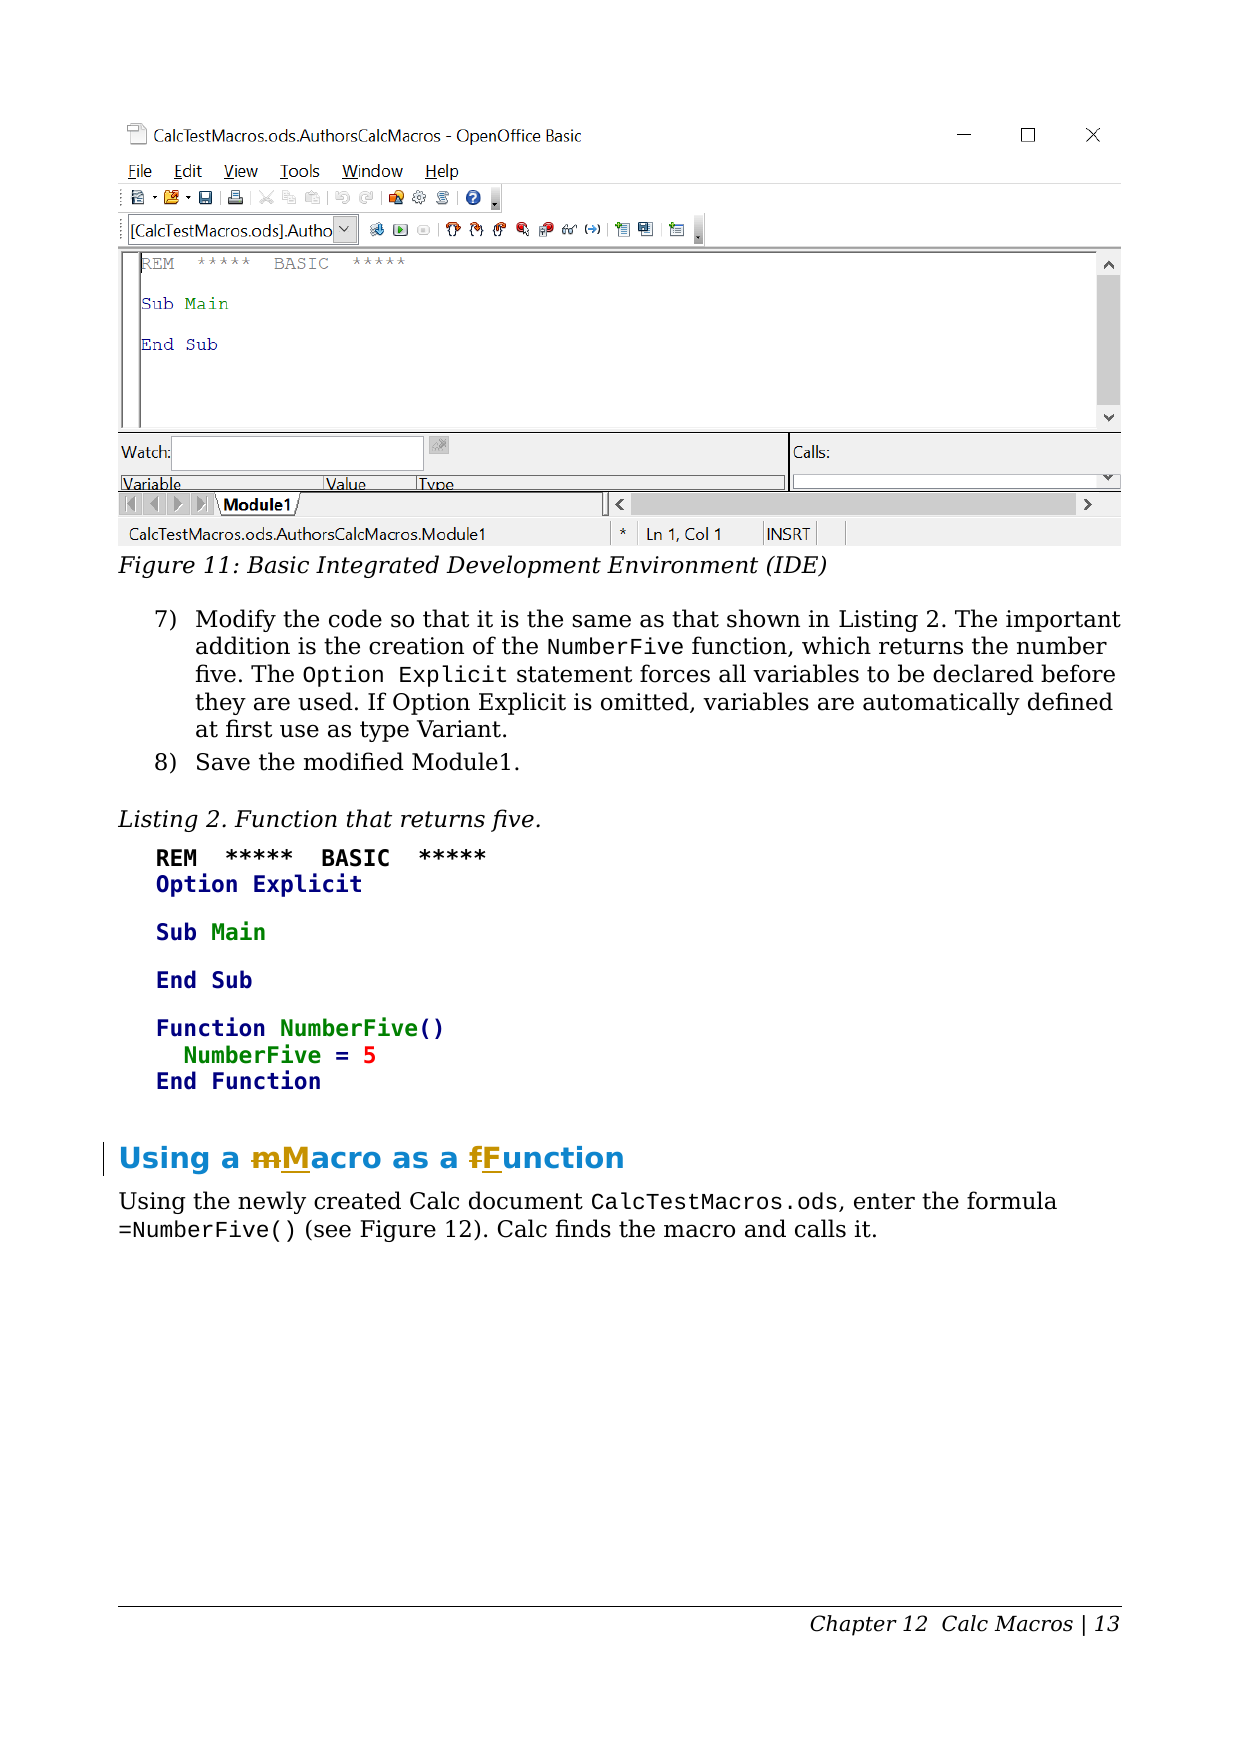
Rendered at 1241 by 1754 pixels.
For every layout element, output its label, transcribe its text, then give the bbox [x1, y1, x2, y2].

text NumberFive = 5 [156, 1042, 1092, 1068]
list Listing 2. Function that returns five. [118, 806, 1122, 832]
text End Function [156, 1068, 1092, 1095]
list Save the modified Module1. [177, 749, 1122, 776]
subtitle Using a Macro as a Function [118, 1142, 1122, 1176]
text REM ***** BASIC ***** [156, 845, 1092, 871]
text Option Explicit [156, 871, 1092, 898]
text End Sub [156, 967, 1092, 994]
picture [118, 118, 1121, 546]
text Function NumberFive() [156, 1015, 1092, 1042]
text Using the newly created Calc document CalcTestMacros.ods, enter the formula =NumberFive() (see Figure 12). Calc finds the macro and calls it. [118, 1188, 1122, 1244]
list Modify the code so that it is the same as that shown in Listing 2. The important addition is the creation of the NumberFive function, which returns the number five. The Option Explicit statement forces all variables to be declared before they are used. If Option Explicit is omitted, variables are automatically defined at first use as type Variant. [177, 606, 1122, 743]
text Sub Main [156, 919, 1092, 946]
text Figure 11: Basic Integrated Development Environment (IDE) [118, 552, 1122, 579]
